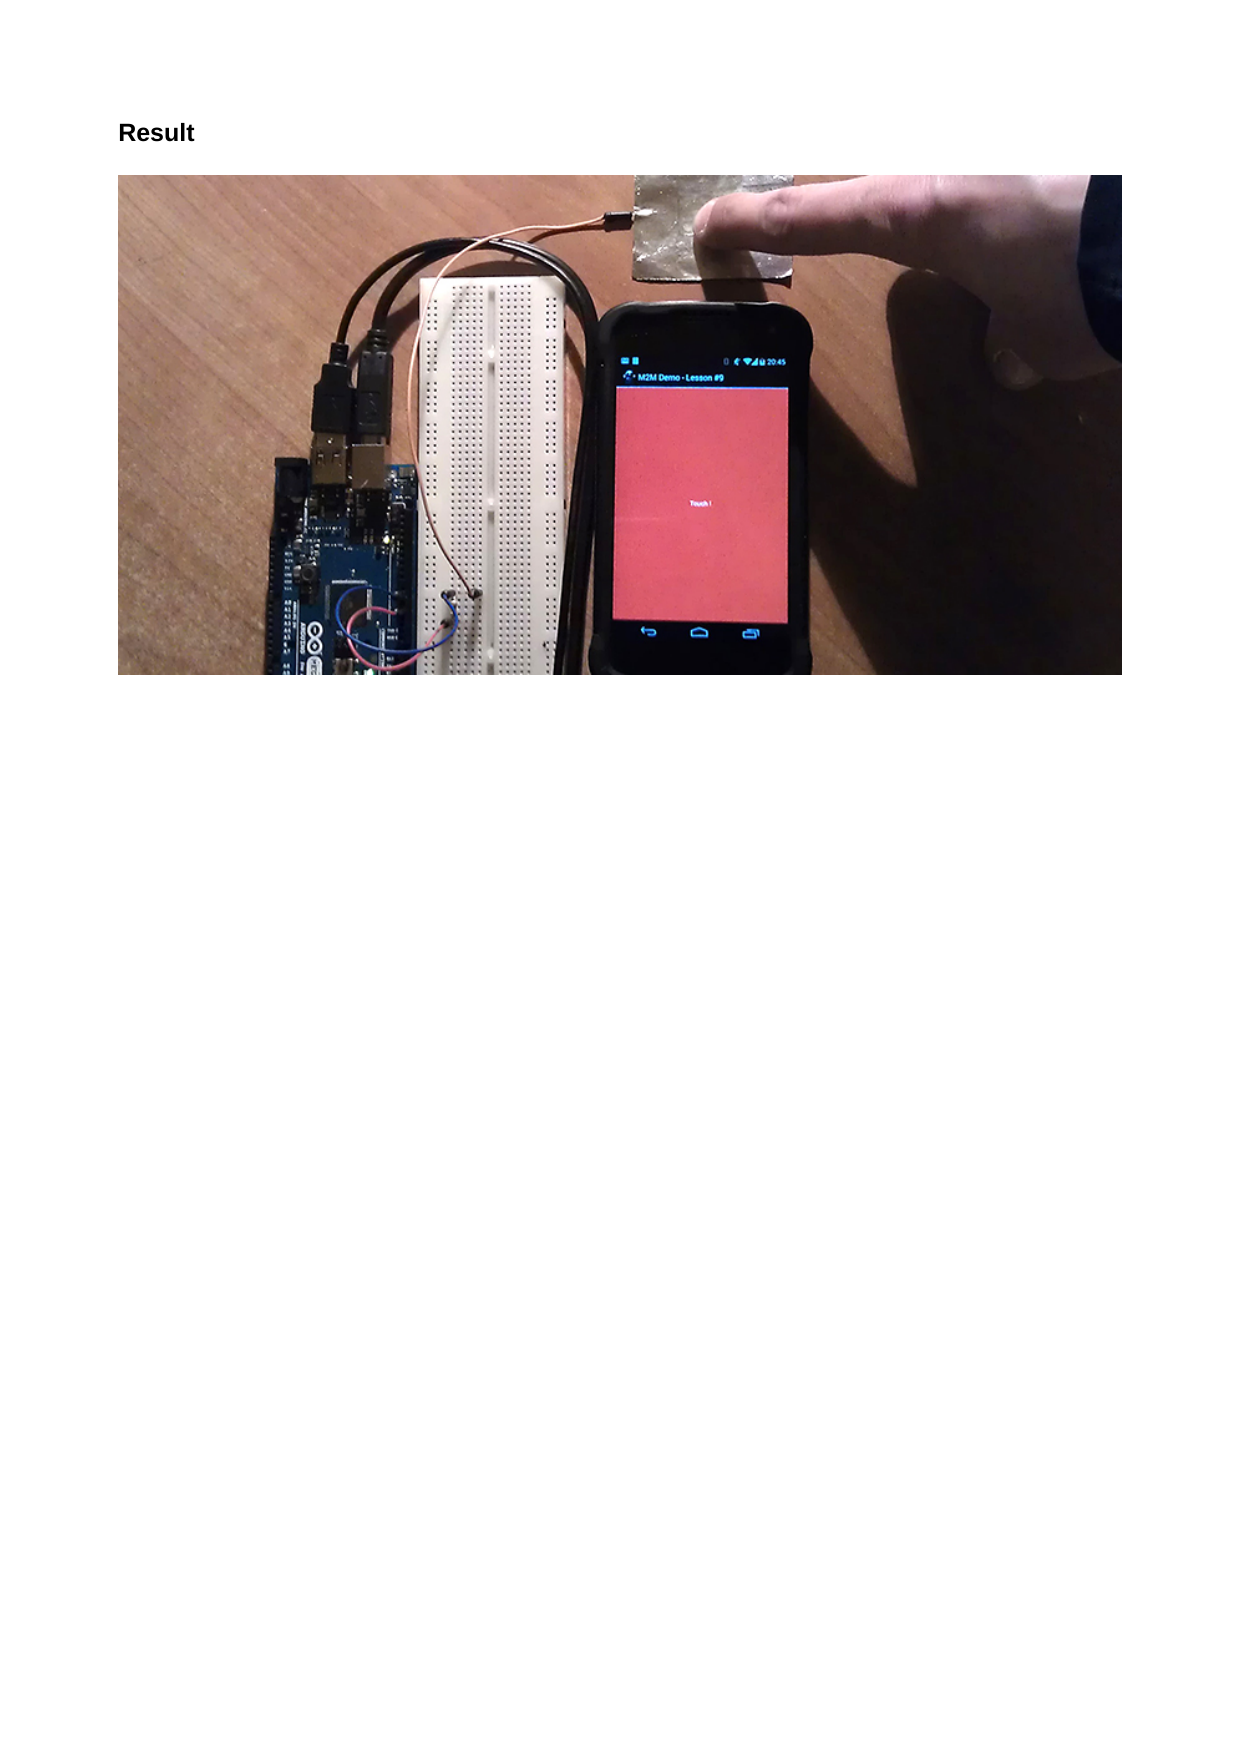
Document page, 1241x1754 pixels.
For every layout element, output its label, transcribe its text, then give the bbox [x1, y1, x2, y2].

text Result [118, 118, 1122, 147]
